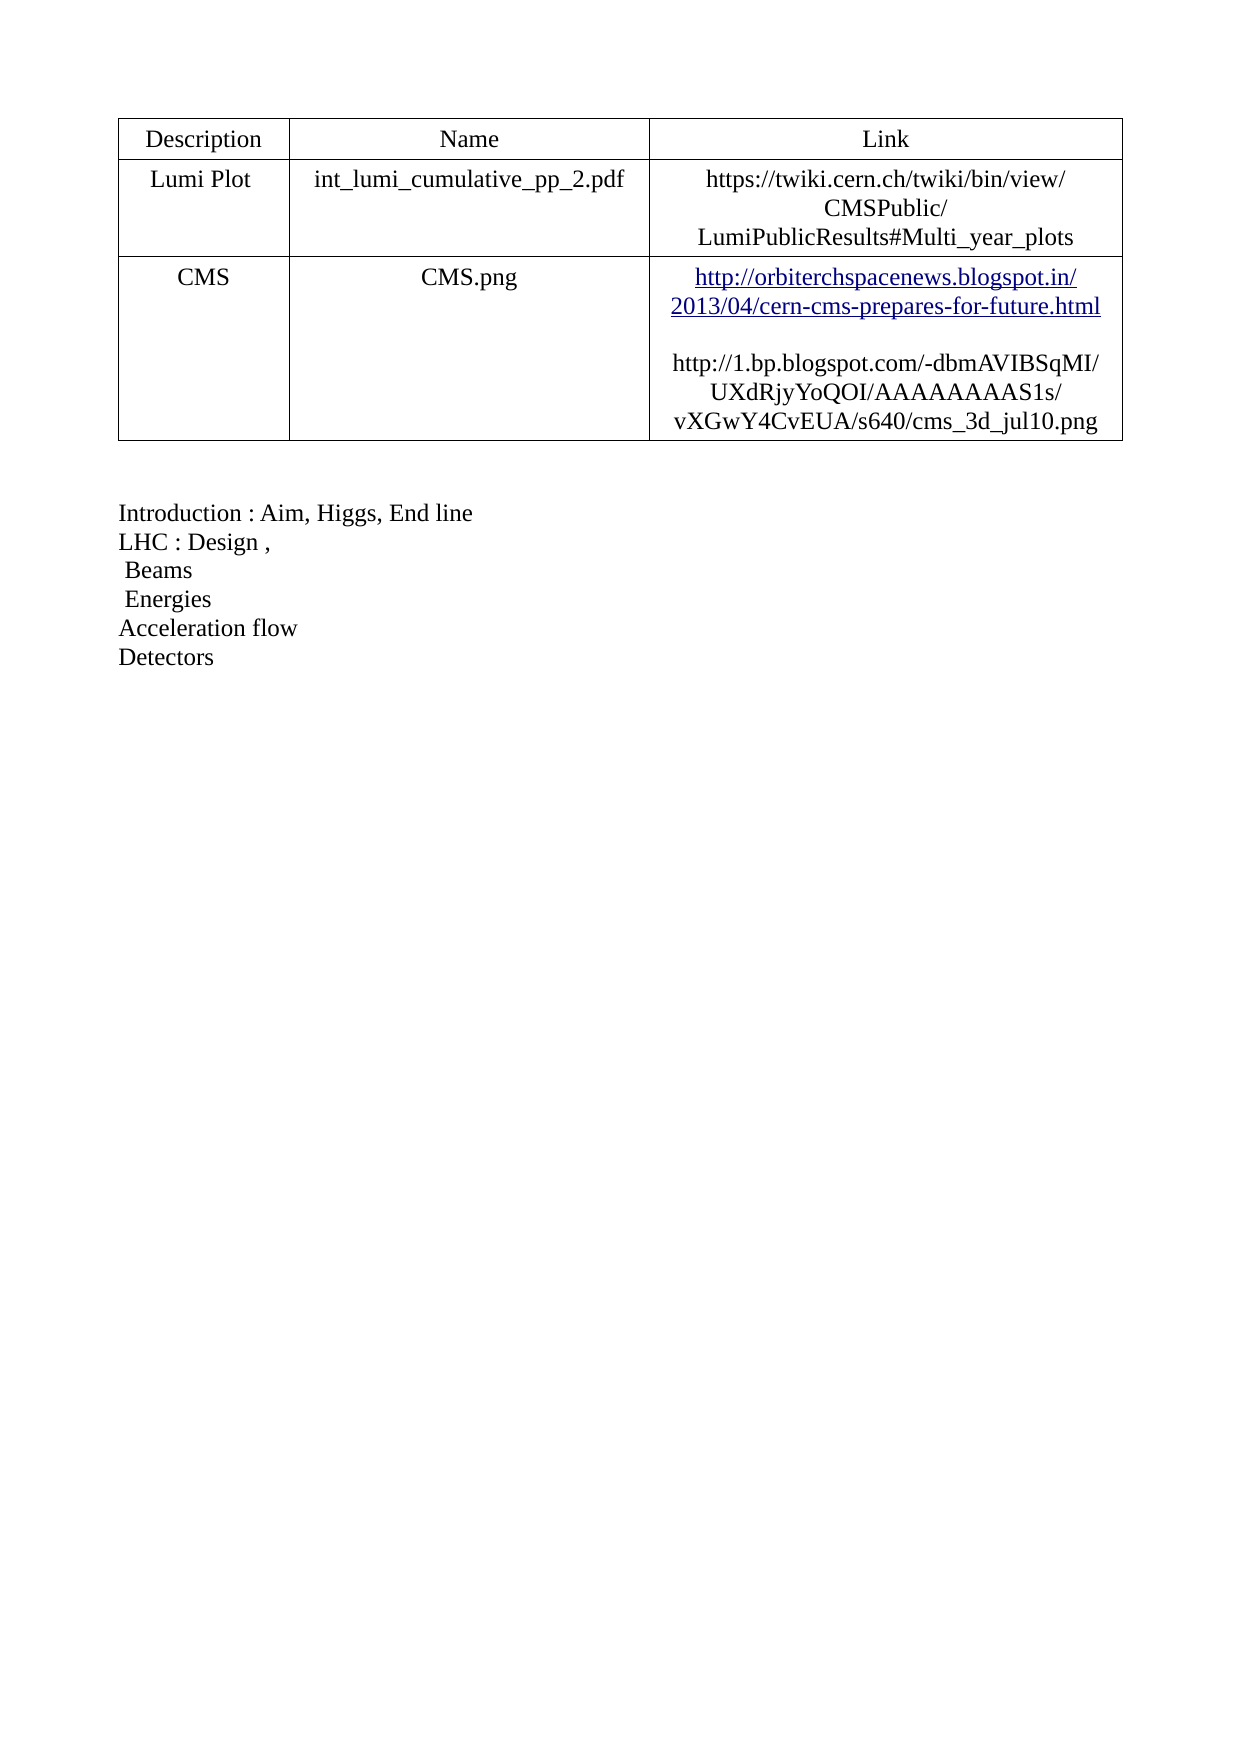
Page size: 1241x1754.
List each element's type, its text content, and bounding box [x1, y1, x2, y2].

table_cell CMS [119, 257, 289, 440]
table_cell Lumi Plot [119, 160, 289, 256]
table_cell https://twiki.cern.ch/twiki/bin/view/CMSPublic/LumiPublicResults#Multi_year_plots [650, 160, 1122, 256]
table_cell http://orbiterchspacenews.blogspot.in/2013/04/cern-cms-prepares-for-future.html http://1.bp.blogspot.com/-dbmAVIBSqMI/UXdRjyYoQOI/AAAAAAAAS1s/vXGwY4CvEUA/s640/cms_3d_jul10.png [650, 257, 1122, 440]
text Introduction : Aim, Higgs, End line [118, 498, 1122, 527]
text Energies [118, 584, 1122, 613]
table_header Name [290, 119, 649, 158]
text Detectors [118, 642, 1122, 670]
table_header Description [119, 119, 289, 158]
table_header Link [650, 119, 1122, 158]
table_cell int_lumi_cumulative_pp_2.pdf [290, 160, 649, 256]
table_cell CMS.png [290, 257, 649, 440]
text Beams [118, 555, 1122, 584]
text Acceleration flow [118, 613, 1122, 642]
text LHC : Design , [118, 527, 1122, 555]
